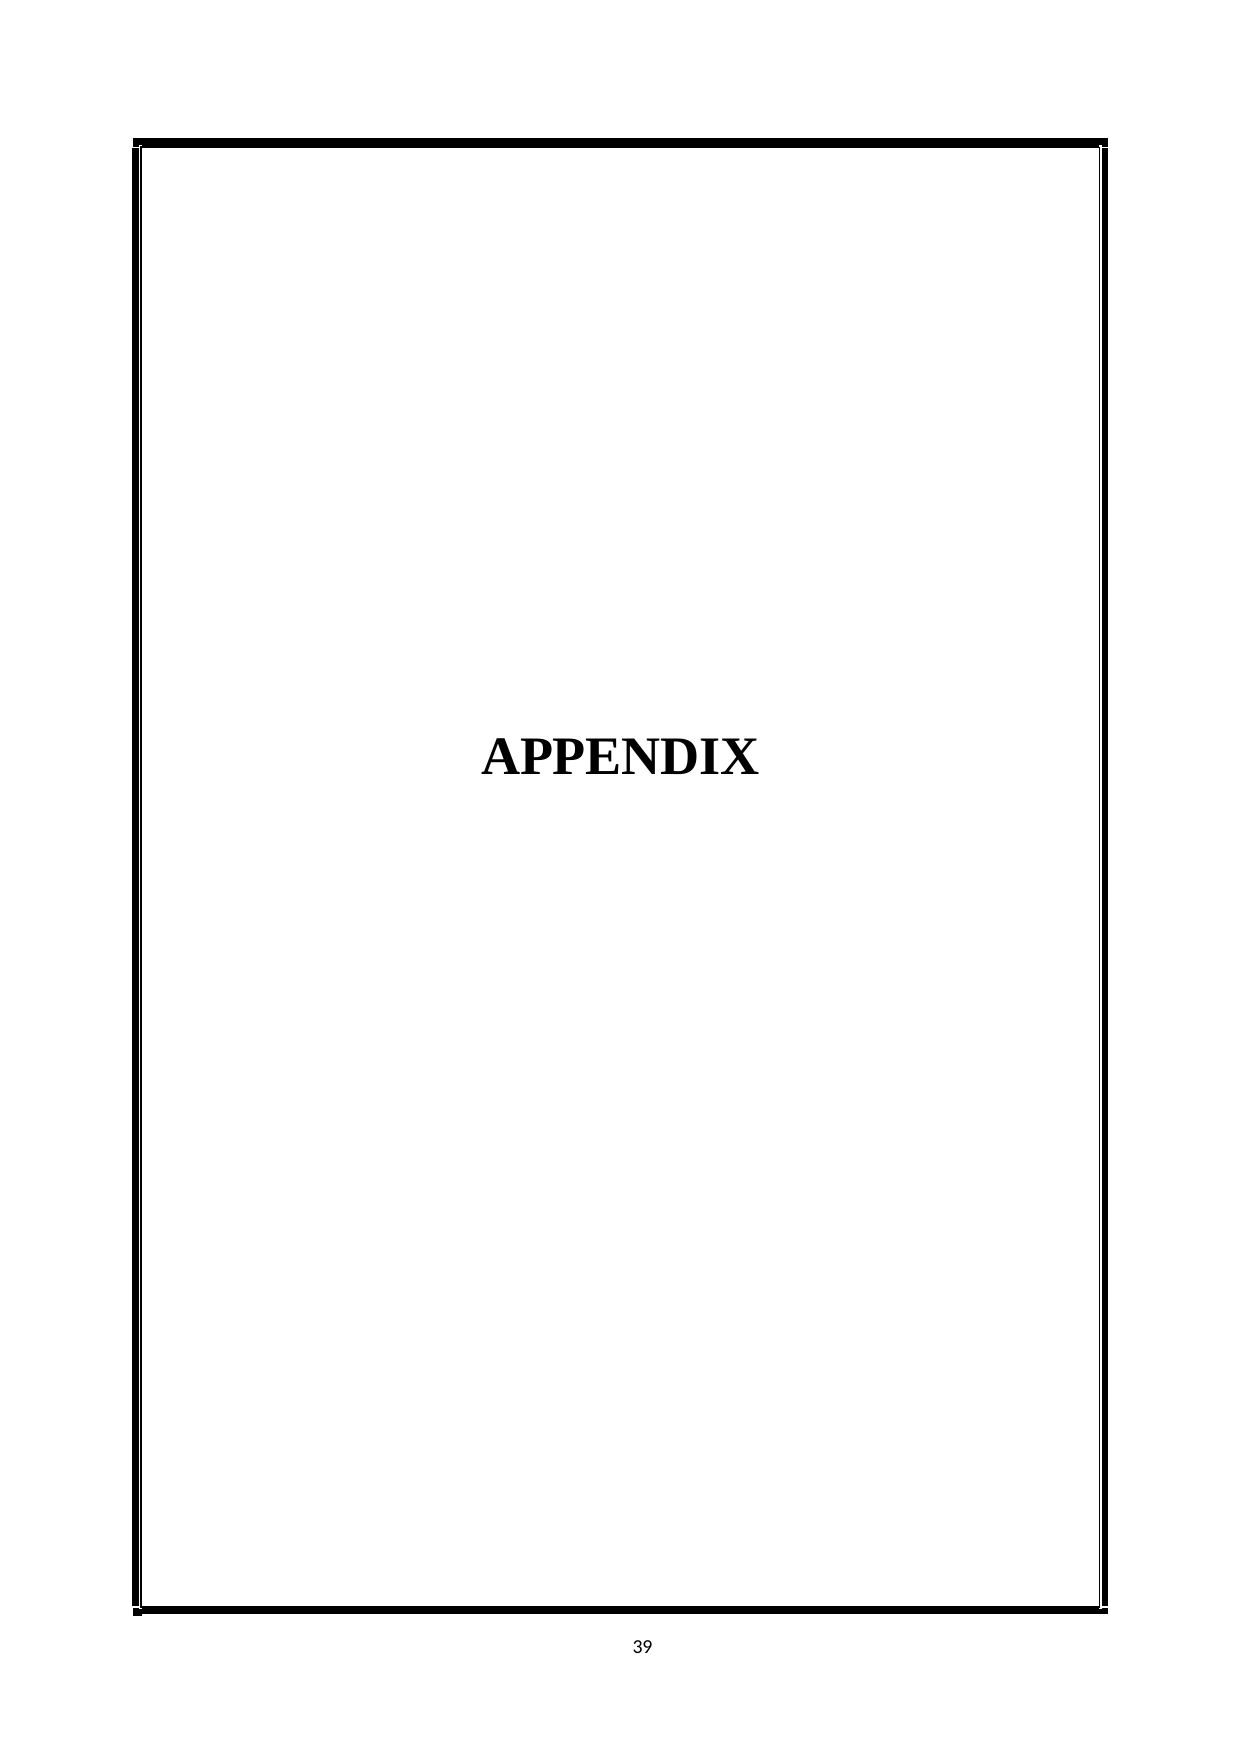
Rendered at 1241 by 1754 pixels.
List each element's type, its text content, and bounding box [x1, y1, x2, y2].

subtitle APPENDIX [198, 724, 1043, 786]
